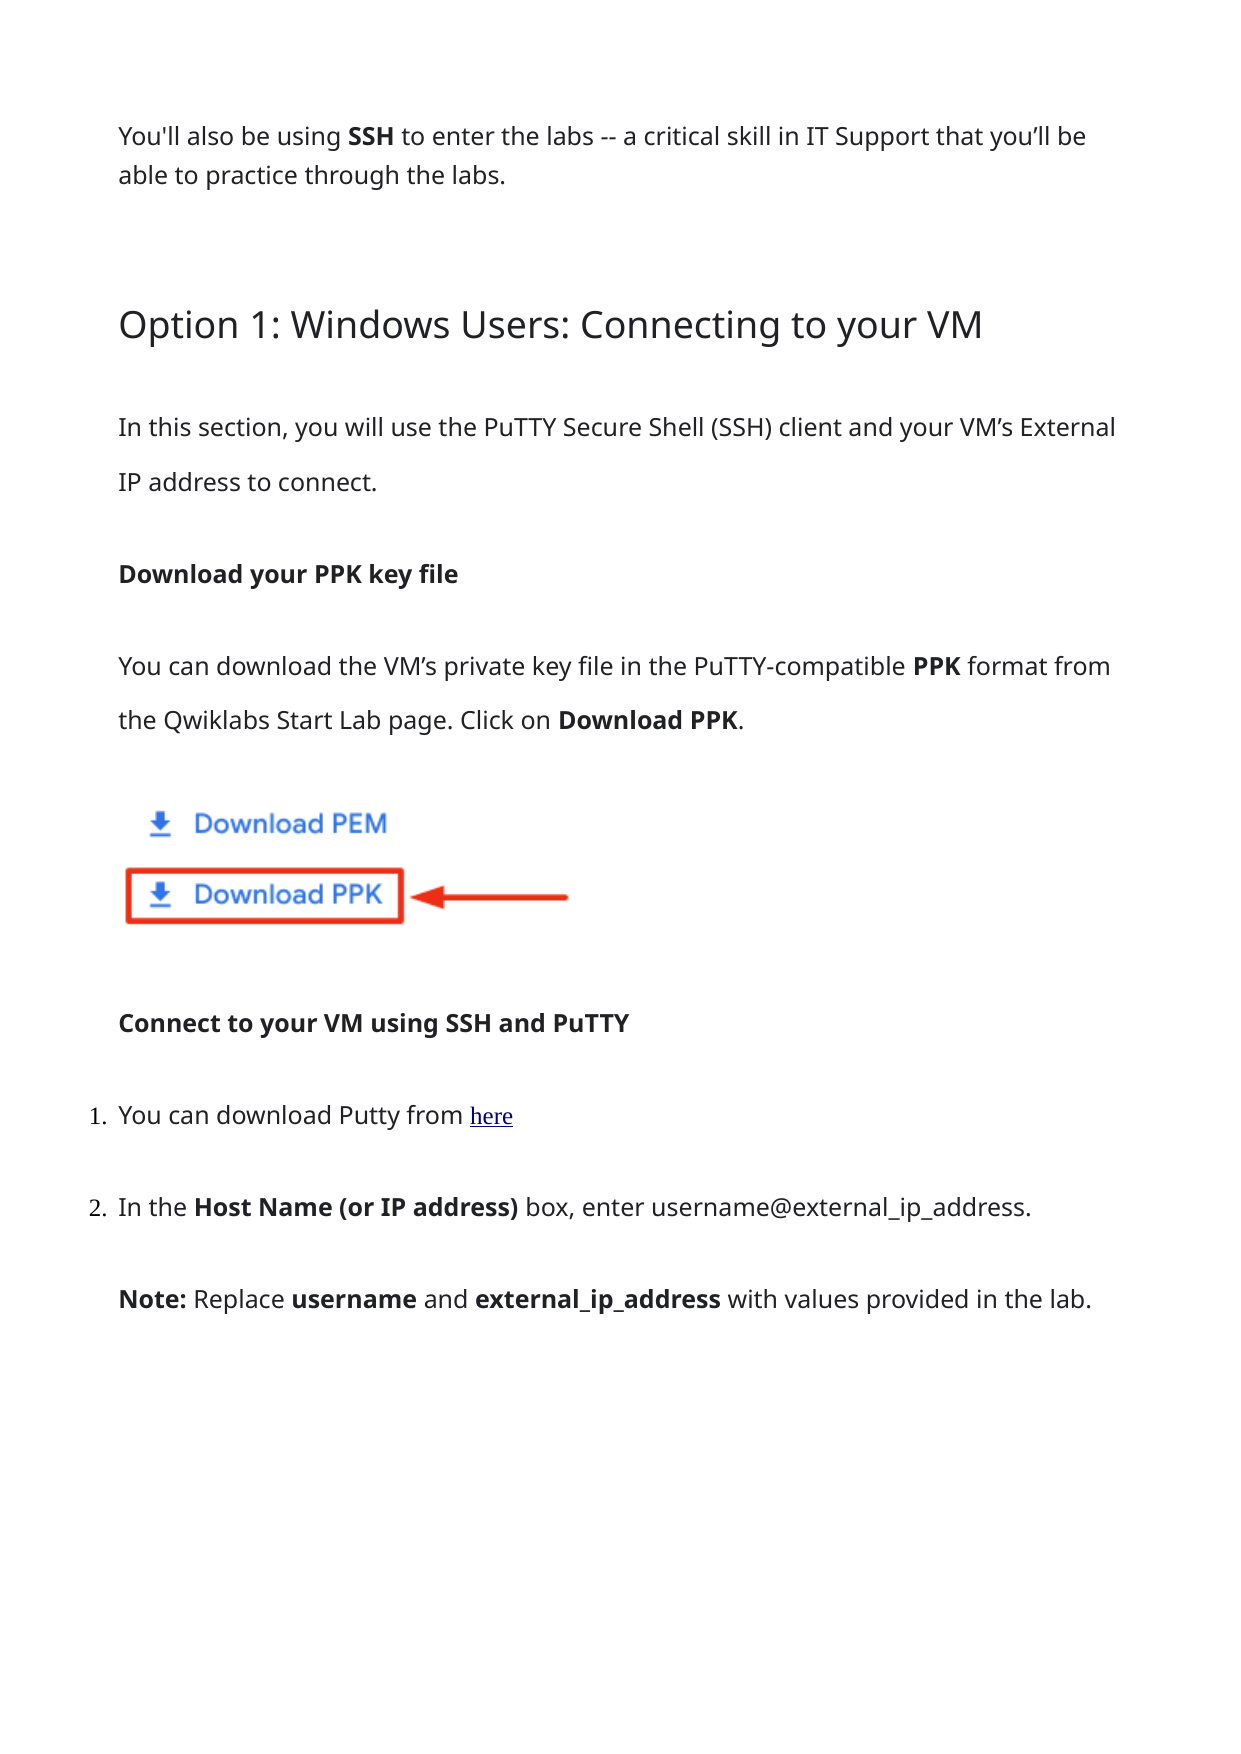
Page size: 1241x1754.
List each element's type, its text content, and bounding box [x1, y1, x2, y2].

list In the Host Name (or IP address) box, enter username@external_ip_address. [118, 1189, 1122, 1224]
text Connect to your VM using SSH and PuTTY [118, 1006, 1122, 1040]
text Note: Replace username and external_ip_address with values provided in the lab. [118, 1282, 1122, 1316]
text You'll also be using SSH to enter the labs -- a critical skill in IT Support that you’ll be able to practice through the labs. [118, 118, 1122, 191]
text You can download the VM’s private key file in the PuTTY-compatible PPK format from the Qwiklabs Start Lab page. Click on Download PPK. [118, 648, 1122, 737]
text In this section, you will use the PuTTY Secure Shell (SSH) client and your VM’s External IP address to connect. [118, 410, 1122, 498]
subtitle Option 1: Windows Users: Connecting to your VM [118, 298, 1122, 349]
picture [118, 794, 661, 951]
text Download your PPK key file [118, 556, 1122, 590]
list You can download Putty from here [118, 1098, 1122, 1132]
